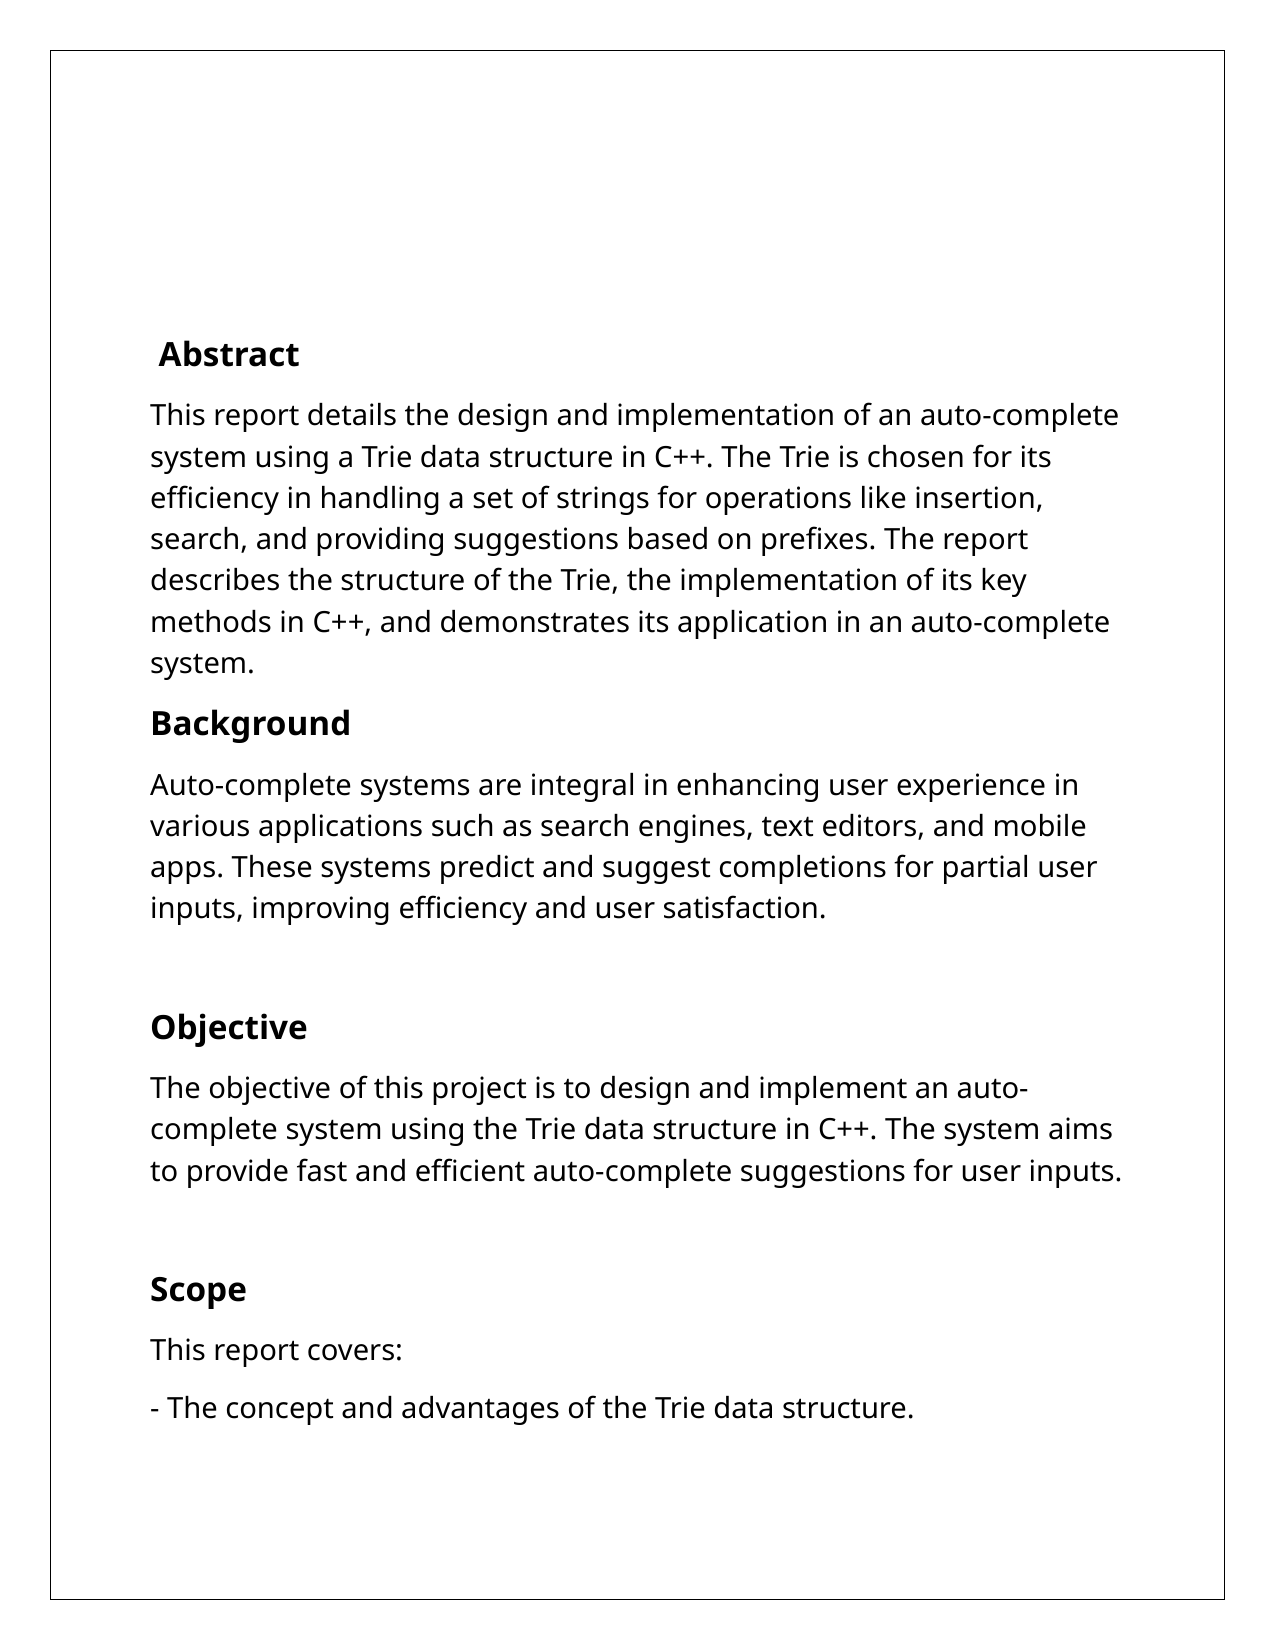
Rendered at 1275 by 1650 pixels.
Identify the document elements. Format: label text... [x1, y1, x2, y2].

text Auto-complete systems are integral in enhancing user experience in various applications such as search engines, text editors, and mobile apps. These systems predict and suggest completions for partial user inputs, improving efficiency and user satisfaction. [150, 764, 1125, 927]
text This report details the design and implementation of an auto-complete system using a Trie data structure in C++. The Trie is chosen for its efficiency in handling a set of strings for operations like insertion, search, and providing suggestions based on prefixes. The report describes the structure of the Trie, the implementation of its key methods in C++, and demonstrates its application in an auto-complete system. [150, 395, 1125, 682]
text Scope [150, 1266, 1125, 1311]
text The objective of this project is to design and implement an auto-complete system using the Trie data structure in C++. The system aims to provide fast and efficient auto-complete suggestions for user inputs. [150, 1067, 1125, 1189]
text Background [150, 700, 1125, 746]
text This report covers: [150, 1329, 1125, 1369]
text Objective [150, 1003, 1125, 1049]
text - The concept and advantages of the Trie data structure. [150, 1387, 1125, 1427]
text Abstract [150, 331, 1125, 376]
